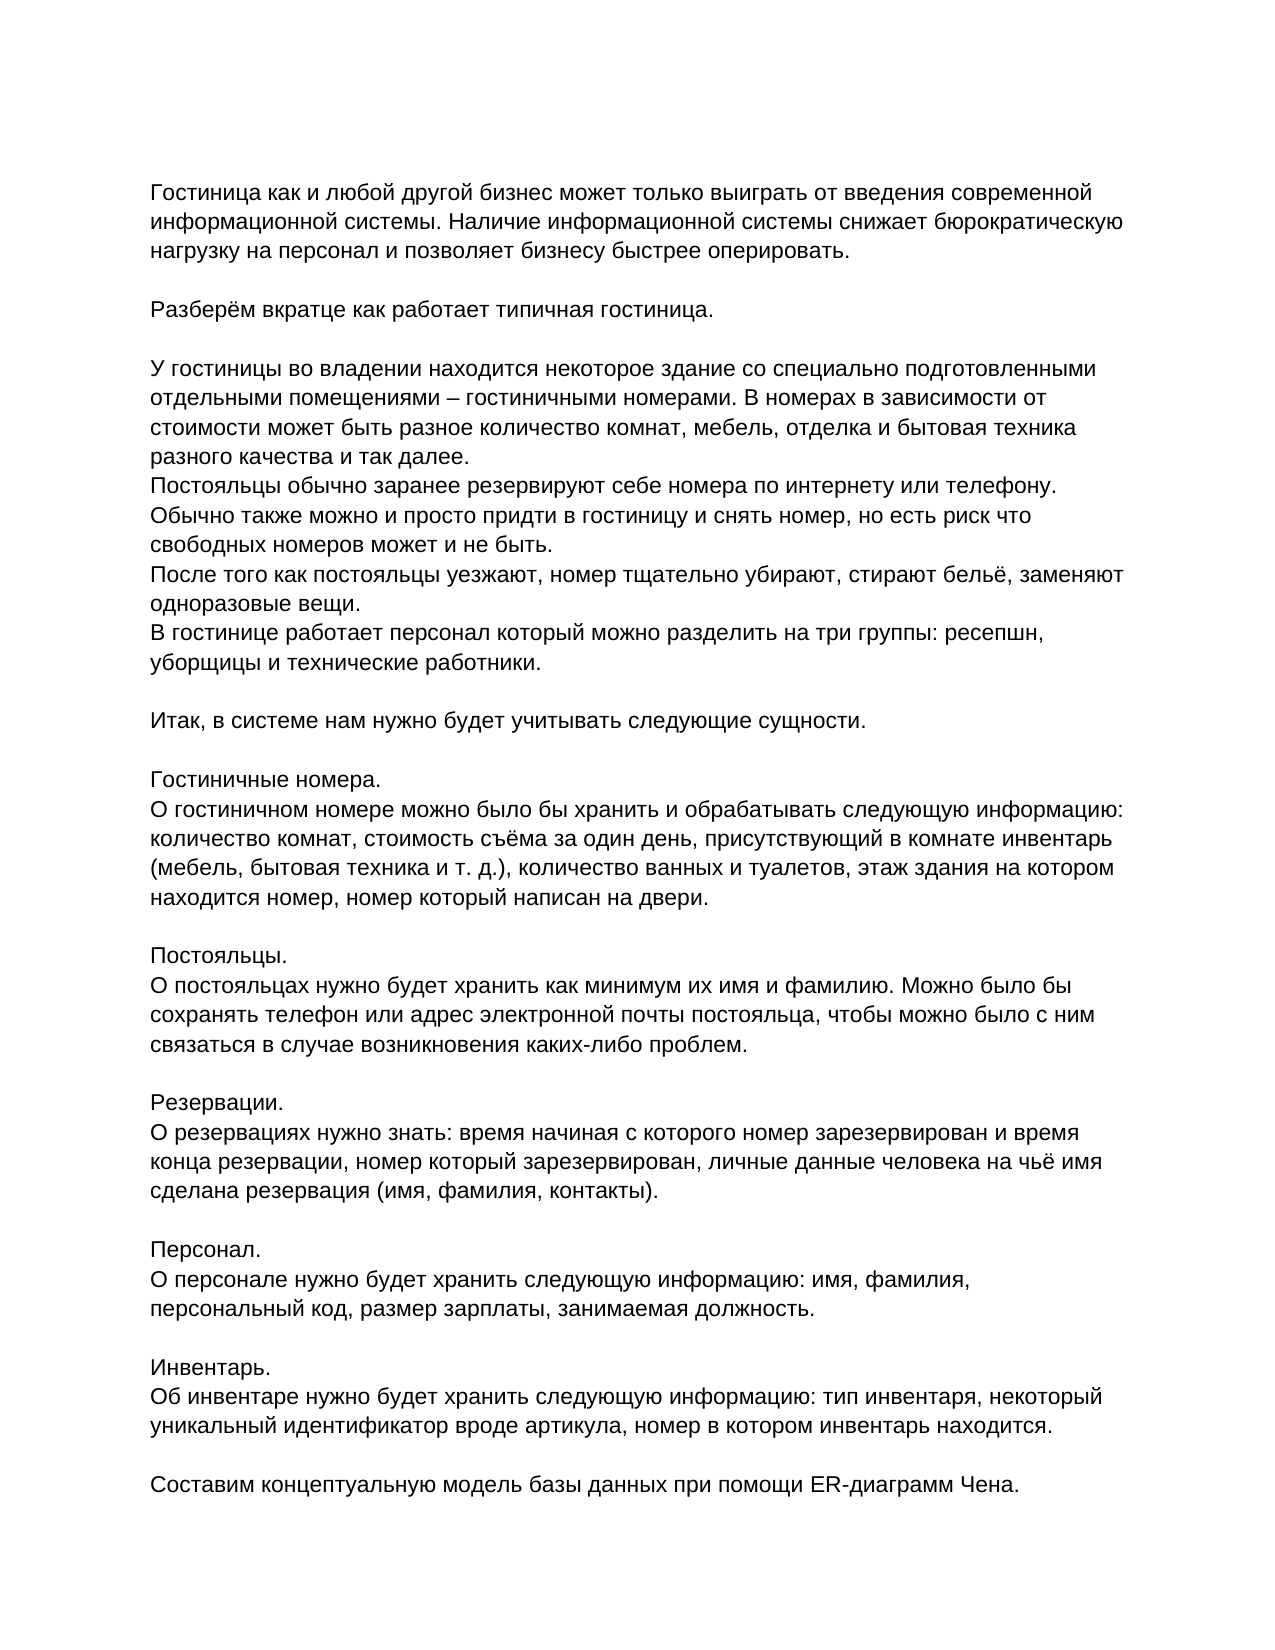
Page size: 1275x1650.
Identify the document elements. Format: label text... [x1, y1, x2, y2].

text Разберём вкратце как работает типичная гостиница. [150, 297, 1125, 322]
text У гостиницы во владении находится некоторое здание со специально подготовленными отдельными помещениями – гостиничными номерами. В номерах в зависимости от стоимости может быть разное количество комнат, мебель, отделка и бытовая техника разного качества и так далее. [150, 356, 1125, 469]
text После того как постояльцы уезжают, номер тщательно убирают, стирают бельё, заменяют одноразовые вещи. [150, 561, 1125, 616]
text Гостиничные номера. [150, 767, 1125, 792]
text В гостинице работает персонал который можно разделить на три группы: ресепшн, уборщицы и технические работники. [150, 620, 1125, 675]
text О гостиничном номере можно было бы хранить и обрабатывать следующую информацию: количество комнат, стоимость съёма за один день, присутствующий в комнате инвентарь (мебель, бытовая техника и т. д.), количество ванных и туалетов, этаж здания на котором находится номер, номер который написан на двери. [150, 796, 1125, 910]
text Гостиница как и любой другой бизнес может только выиграть от введения современной информационной системы. Наличие информационной системы снижает бюрократическую нагрузку на персонал и позволяет бизнесу быстрее оперировать. [150, 179, 1125, 264]
text Постояльцы. [150, 943, 1125, 969]
text О резервациях нужно знать: время начиная с которого номер зарезервирован и время конца резервации, номер который зарезервирован, личные данные человека на чьё имя сделана резервация (имя, фамилия, контакты). [150, 1119, 1125, 1204]
text О персонале нужно будет хранить следующую информацию: имя, фамилия, персональный код, размер зарплаты, занимаемая должность. [150, 1266, 1125, 1321]
text Об инвентаре нужно будет хранить следующую информацию: тип инвентаря, некоторый уникальный идентификатор вроде артикула, номер в котором инвентарь находится. [150, 1384, 1125, 1439]
text Резервации. [150, 1090, 1125, 1116]
text Итак, в системе нам нужно будет учитывать следующие сущности. [150, 708, 1125, 734]
text Постояльцы обычно заранее резервируют себе номера по интернету или телефону. Обычно также можно и просто придти в гостиницу и снять номер, но есть риск что свободных номеров может и не быть. [150, 473, 1125, 557]
text Инвентарь. [150, 1354, 1125, 1380]
text О постояльцах нужно будет хранить как минимум их имя и фамилию. Можно было бы сохранять телефон или адрес электронной почты постояльца, чтобы можно было с ним связаться в случае возникновения каких-либо проблем. [150, 972, 1125, 1057]
text Персонал. [150, 1237, 1125, 1262]
text Составим концептуальную модель базы данных при помощи ER-диаграмм Чена. [150, 1472, 1125, 1497]
